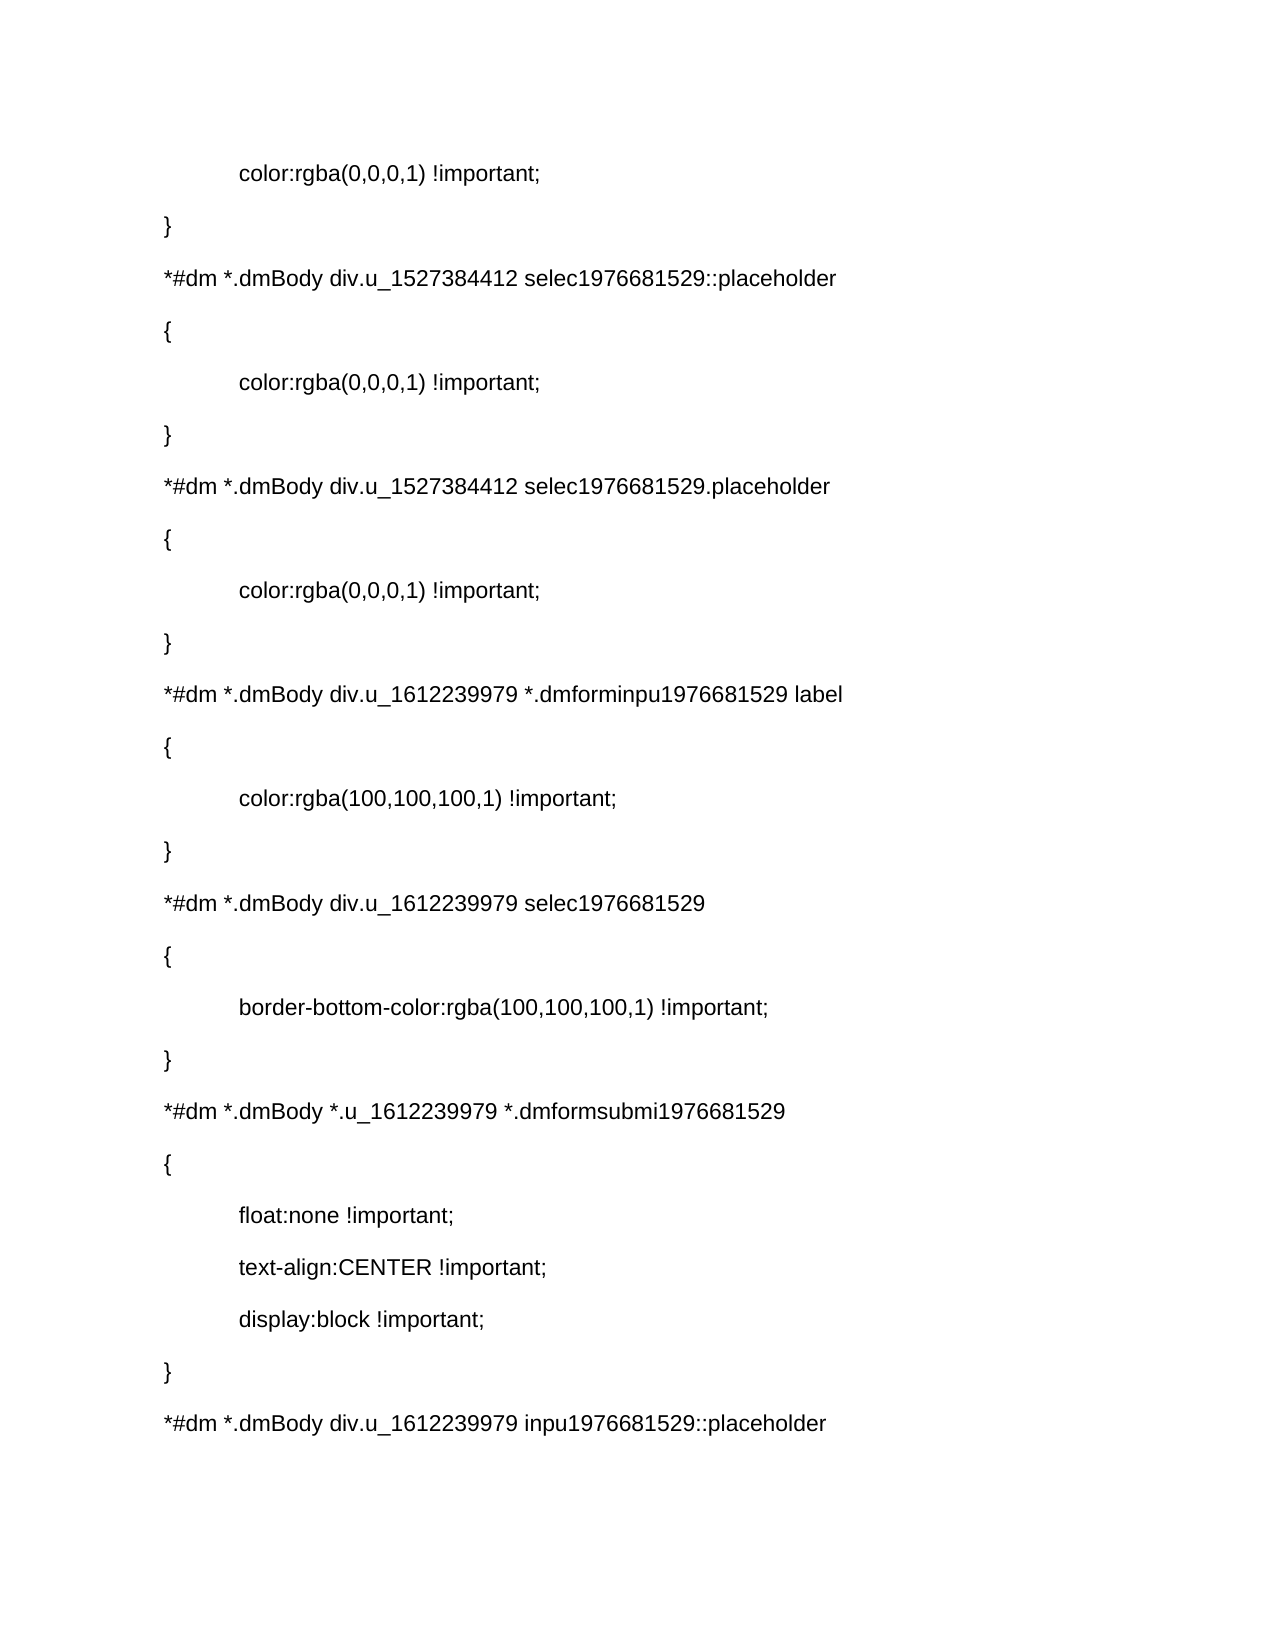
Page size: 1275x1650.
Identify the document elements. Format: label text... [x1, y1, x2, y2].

table_cell } [153, 202, 1125, 254]
table_cell { [153, 931, 1125, 983]
table_cell *#dm *.dmBody *.u_1612239979 *.dmformsubmi1976681529 [153, 1088, 1125, 1139]
table_cell { [153, 1140, 1125, 1192]
table_cell { [153, 515, 1125, 567]
table_cell color:rgba(0,0,0,1) !important; [153, 150, 1125, 202]
table_cell } [153, 619, 1125, 671]
table_cell } [153, 410, 1125, 462]
table_cell } [153, 1035, 1125, 1087]
table_cell text-align:CENTER !important; [153, 1244, 1125, 1296]
table_cell float:none !important; [153, 1192, 1125, 1244]
table_cell { [153, 723, 1125, 775]
table_cell color:rgba(0,0,0,1) !important; [153, 567, 1125, 619]
table_cell display:block !important; [153, 1296, 1125, 1348]
table_cell *#dm *.dmBody div.u_1612239979 selec1976681529 [153, 879, 1125, 931]
table_cell *#dm *.dmBody div.u_1612239979 *.dmforminpu1976681529 label [153, 671, 1125, 723]
table_cell border-bottom-color:rgba(100,100,100,1) !important; [153, 983, 1125, 1035]
table_cell { [153, 306, 1125, 358]
table_cell *#dm *.dmBody div.u_1527384412 selec1976681529.placeholder [153, 463, 1125, 514]
table_cell } [153, 1348, 1125, 1400]
table_cell } [153, 827, 1125, 879]
table_cell color:rgba(0,0,0,1) !important; [153, 358, 1125, 410]
table_cell *#dm *.dmBody div.u_1527384412 selec1976681529::placeholder [153, 254, 1125, 306]
table_cell color:rgba(100,100,100,1) !important; [153, 775, 1125, 827]
table_cell *#dm *.dmBody div.u_1612239979 inpu1976681529::placeholder [153, 1400, 1125, 1452]
